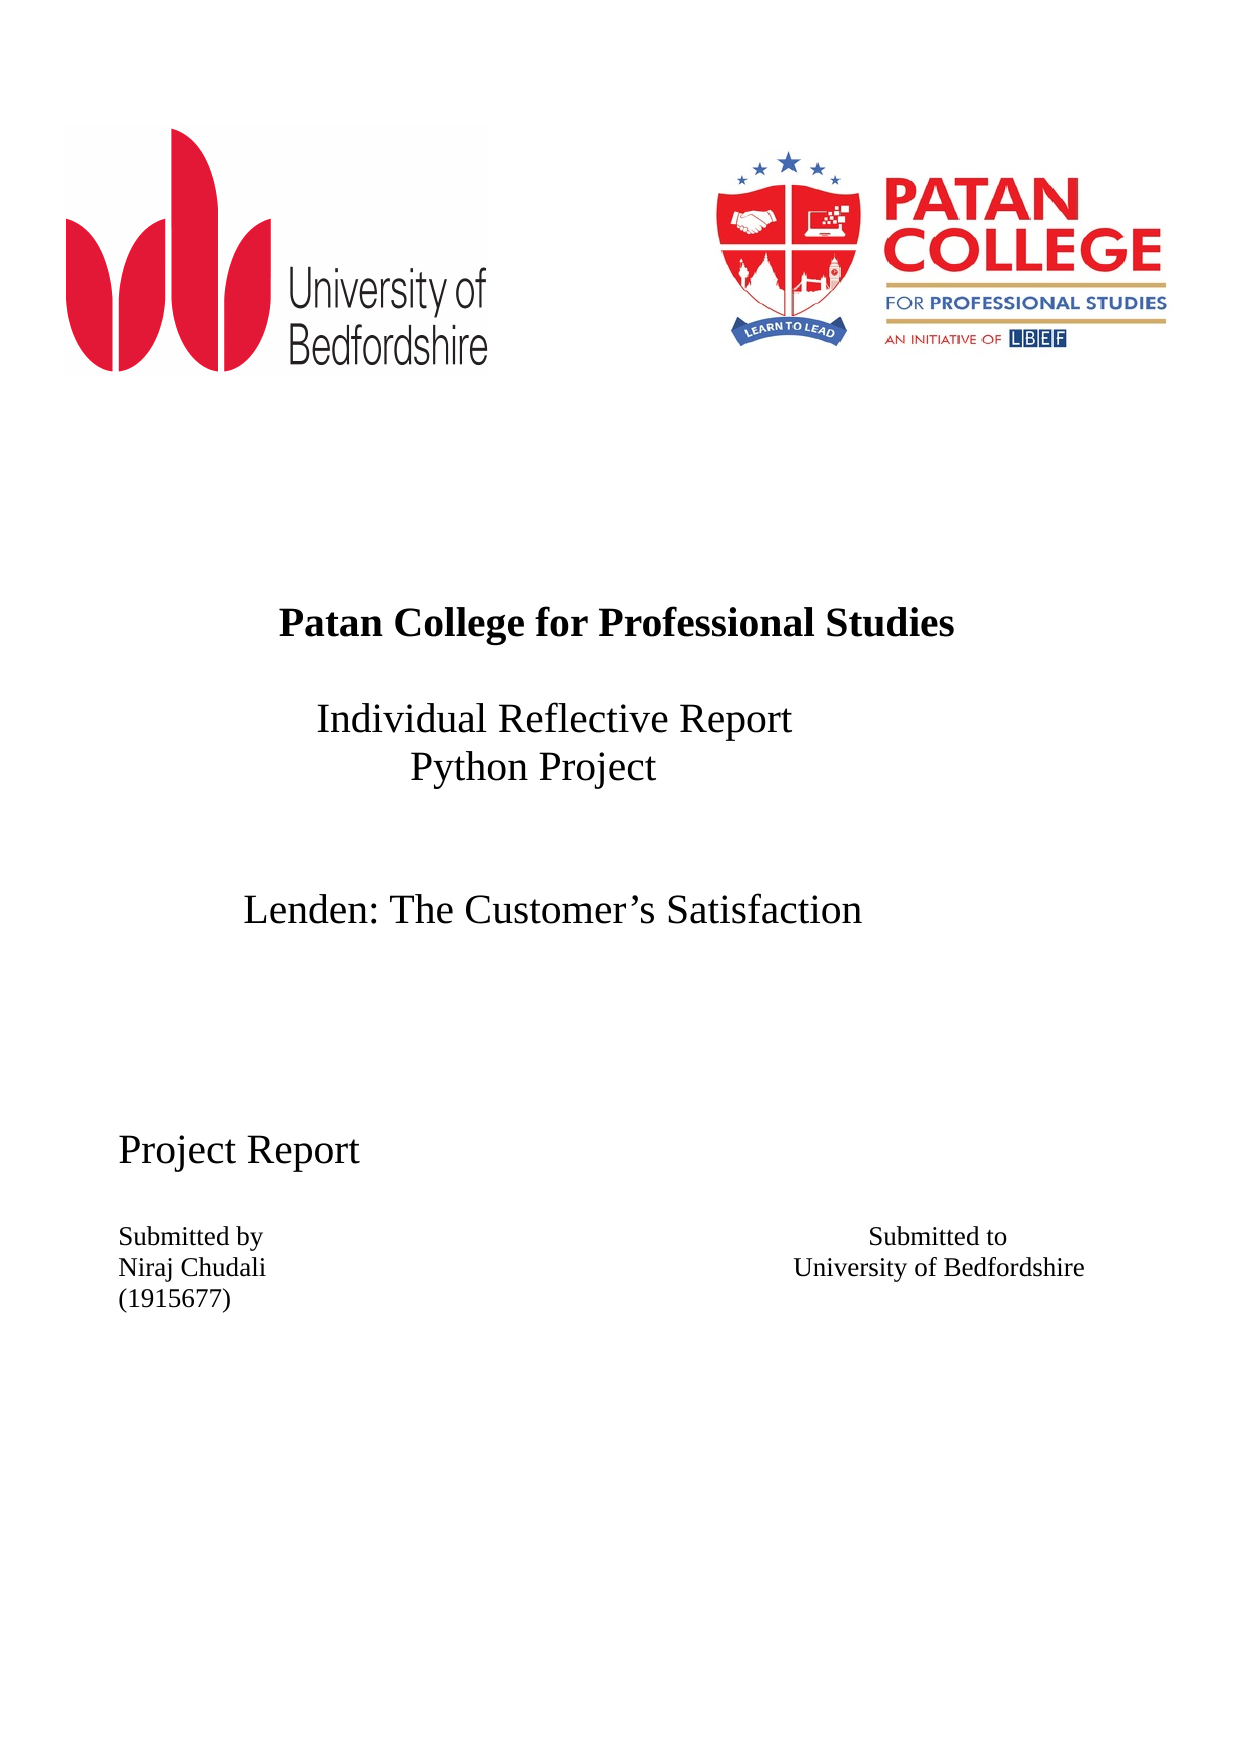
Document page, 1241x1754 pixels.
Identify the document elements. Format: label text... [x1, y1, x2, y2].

text Project Report [118, 1124, 1122, 1172]
text Individual Reflective Report [118, 693, 1122, 741]
text Python Project [118, 741, 1122, 789]
text Niraj Chudali University of Bedfordshire [118, 1251, 1122, 1282]
text Patan College for Professional Studies [118, 597, 1122, 645]
text (1915677) [118, 1282, 1122, 1314]
picture [699, 133, 1196, 369]
picture [63, 126, 490, 375]
text Lenden: The Customer’s Satisfaction [118, 885, 1122, 933]
text Submitted by Submitted to [118, 1220, 1122, 1251]
